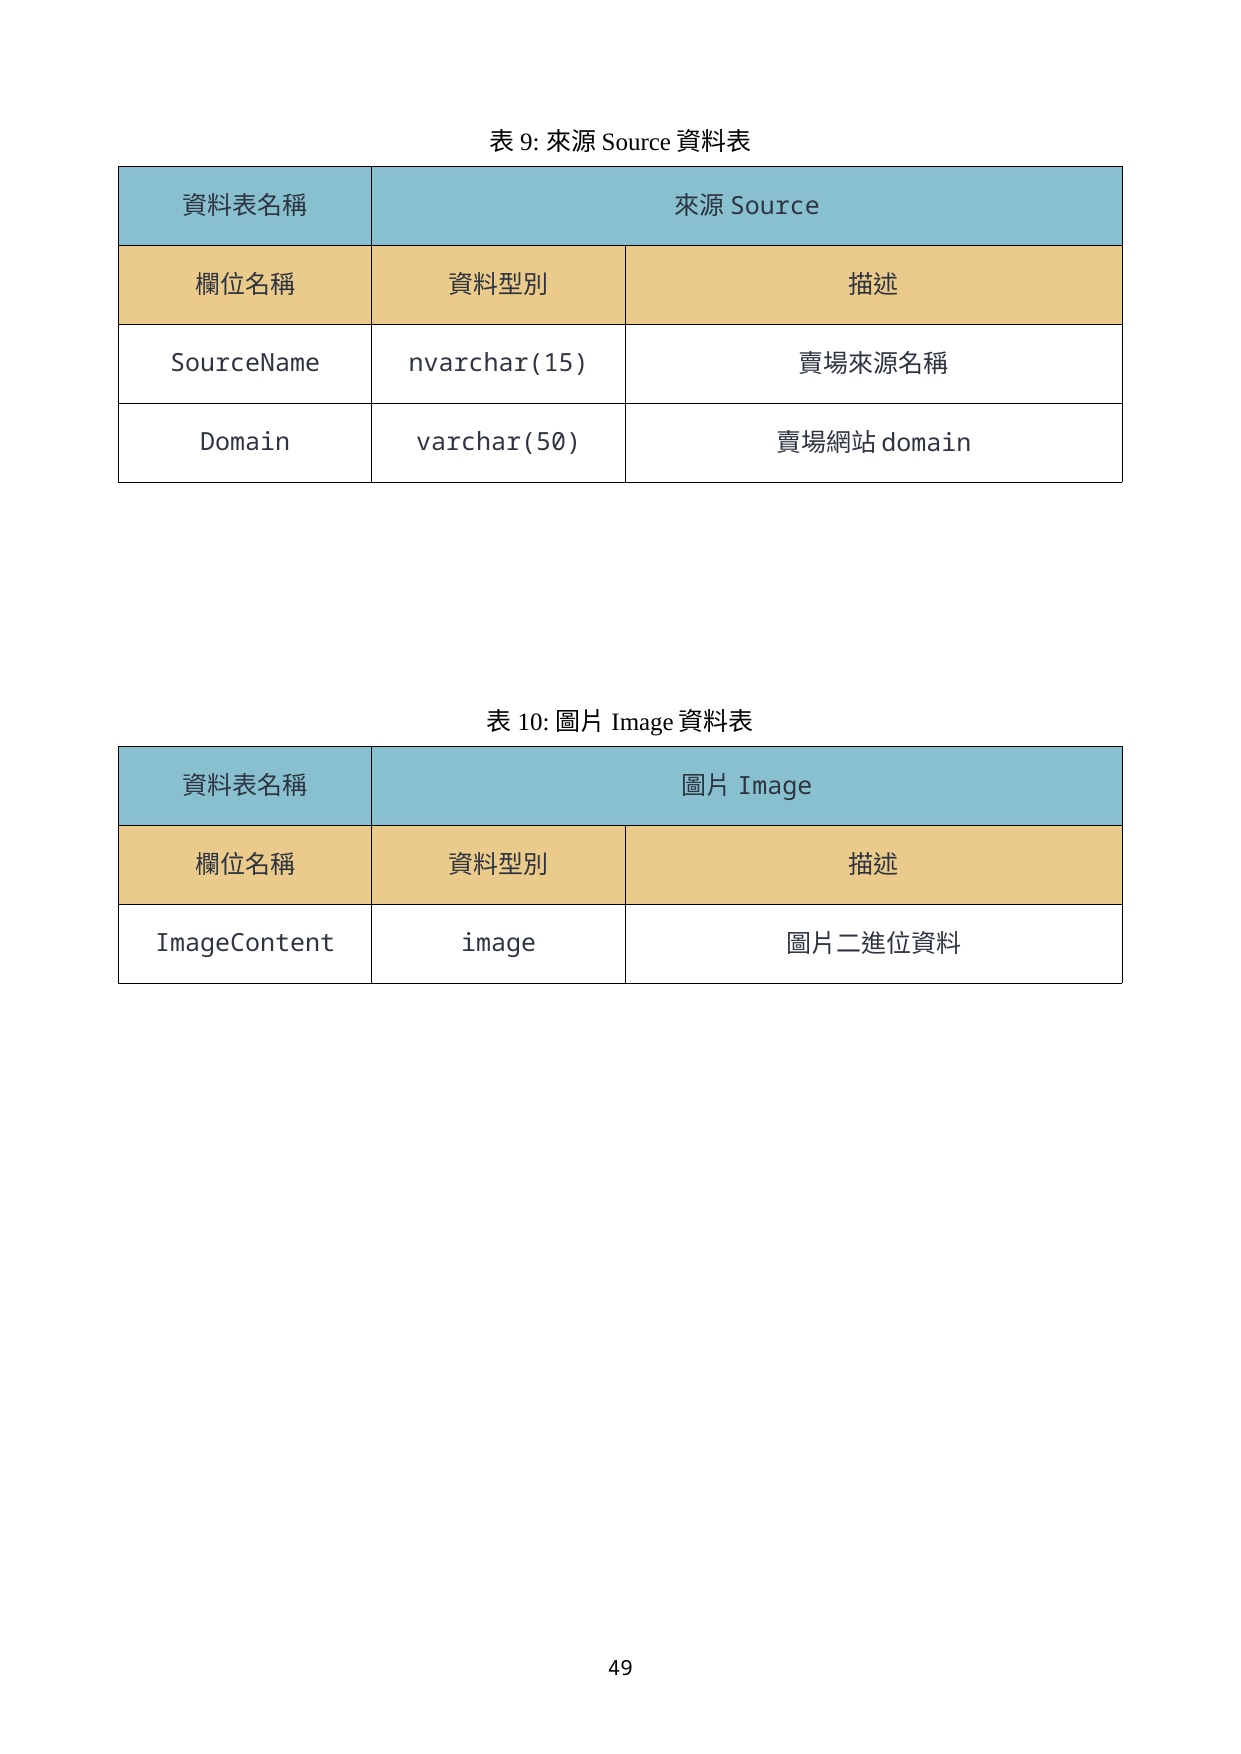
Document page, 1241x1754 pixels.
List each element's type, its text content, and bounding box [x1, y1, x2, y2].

table_cell SourceName [119, 325, 371, 403]
table_cell 描述 [626, 826, 1122, 904]
table_cell 賣場來源名稱 [626, 325, 1122, 403]
table_header 圖片 Image [372, 747, 1122, 825]
table_cell varchar(50) [372, 404, 625, 482]
table_header 來源 Source [372, 167, 1122, 245]
table_cell image [372, 905, 625, 983]
text 表 10: 圖片 Image資料表 [118, 701, 1122, 737]
table_cell 圖片二進位資料 [626, 905, 1122, 983]
table_header 資料表名稱 [119, 747, 371, 825]
table_cell ImageContent [119, 905, 371, 983]
table_cell 賣場網站domain [626, 404, 1122, 482]
table_header 資料表名稱 [119, 167, 371, 245]
table_cell 資料型別 [372, 246, 625, 324]
table_cell 資料型別 [372, 826, 625, 904]
table_cell 描述 [626, 246, 1122, 324]
table_cell 欄位名稱 [119, 246, 371, 324]
table_cell Domain [119, 404, 371, 482]
table_cell 欄位名稱 [119, 826, 371, 904]
table_cell nvarchar(15) [372, 325, 625, 403]
text 表 9: 來源 Source資料表 [118, 121, 1122, 158]
